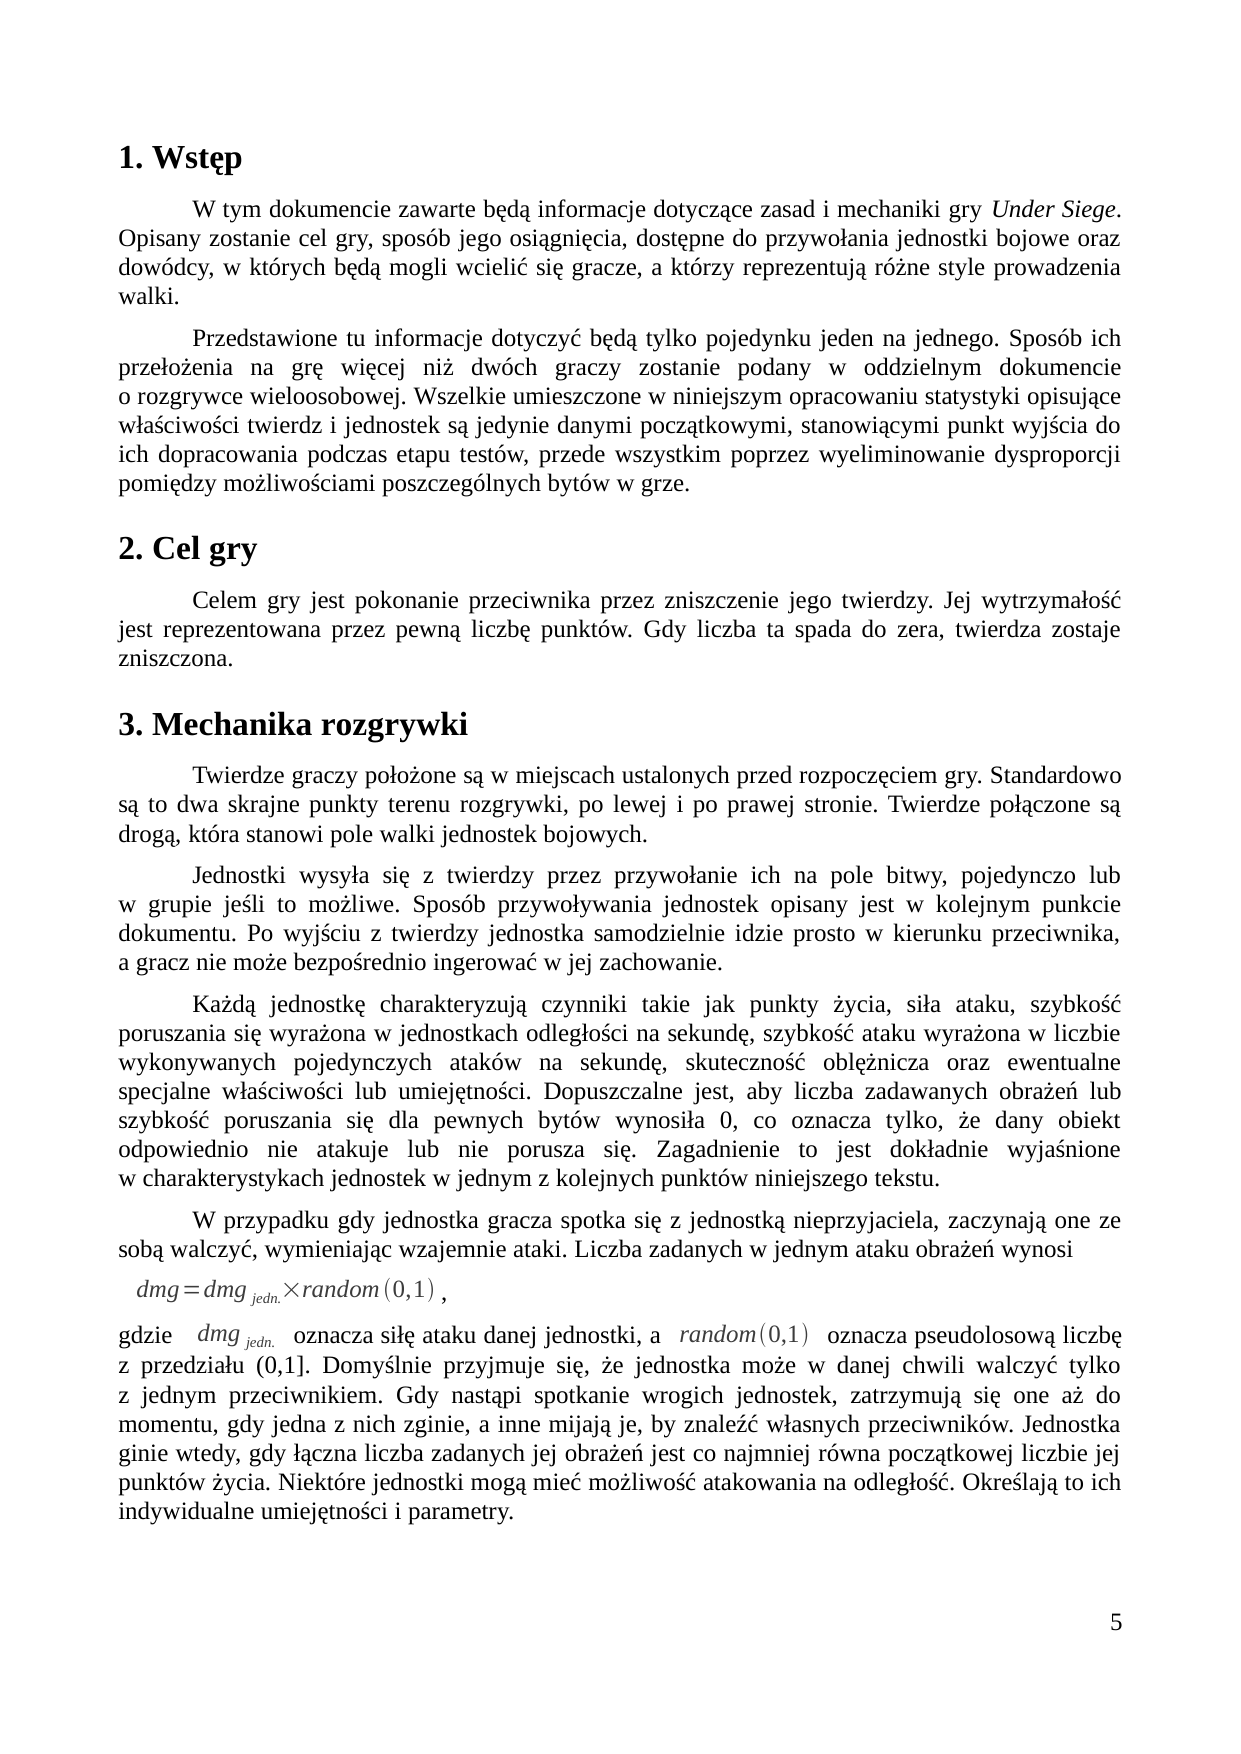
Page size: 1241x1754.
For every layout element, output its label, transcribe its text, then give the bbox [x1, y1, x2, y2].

subtitle 2. Cel gry [118, 528, 1110, 567]
text Przedstawione tu informacje dotyczyć będą tylko pojedynku jeden na jednego. Sposób ich przełożenia na grę więcej niż dwóch graczy zostanie podany w oddzielnym dokumencie o rozgrywce wieloosobowej. Wszelkie umieszczone w niniejszym opracowaniu statystyki opisujące właściwości twierdz i jednostek są jedynie danymi początkowymi, stanowiącymi punkt wyjścia do ich dopracowania podczas etapu testów, przede wszystkim poprzez wyeliminowanie dysproporcji pomiędzy możliwościami poszczególnych bytów w grze. [118, 322, 1122, 497]
subtitle 1. Wstęp [118, 137, 1110, 175]
text Celem gry jest pokonanie przeciwnika przez zniszczenie jego twierdzy. Jej wytrzymałość jest reprezentowana przez pewną liczbę punktów. Gdy liczba ta spada do zera, twierdza zostaje zniszczona. [118, 585, 1122, 672]
text W przypadku gdy jednostka gracza spotka się z jednostką nieprzyjaciela, zaczynają one ze sobą walczyć, wymieniając wzajemnie ataki. Liczba zadanych w jednym ataku obrażeń wynosi [118, 1205, 1122, 1263]
subtitle 3. Mechanika rozgrywki [118, 703, 1110, 742]
text Każdą jednostkę charakteryzują czynniki takie jak punkty życia, siła ataku, szybkość poruszania się wyrażona w jednostkach odległości na sekundę, szybkość ataku wyrażona w liczbie wykonywanych pojedynczych ataków na sekundę, skuteczność oblężnicza oraz ewentualne specjalne właściwości lub umiejętności. Dopuszczalne jest, aby liczba zadawanych obrażeń lub szybkość poruszania się dla pewnych bytów wynosiła 0, co oznacza tylko, że dany obiekt odpowiednio nie atakuje lub nie porusza się. Zagadnienie to jest dokładnie wyjaśnione w charakterystykach jednostek w jednym z kolejnych punktów niniejszego tekstu. [118, 989, 1122, 1192]
text W tym dokumencie zawarte będą informacje dotyczące zasad i mechaniki gry Under Siege. Opisany zostanie cel gry, sposób jego osiągnięcia, dostępne do przywołania jednostki bojowe oraz dowódcy, w których będą mogli wcielić się gracze, a którzy reprezentują różne style prowadzenia walki. [118, 194, 1122, 310]
text gdzie oznacza siłę ataku danej jednostki, aoznacza pseudolosową liczbę z przedziału (0,1]. Domyślnie przyjmuje się, że jednostka może w danej chwili walczyć tylko z jednym przeciwnikiem. Gdy nastąpi spotkanie wrogich jednostek, zatrzymują się one aż do momentu, gdy jedna z nich zginie, a inne mijają je, by znaleźć własnych przeciwników. Jednostka ginie wtedy, gdy łączna liczba zadanych jej obrażeń jest co najmniej równa początkowej liczbie jej punktów życia. Niektóre jednostki mogą mieć możliwość atakowania na odległość. Określają to ich indywidualne umiejętności i parametry. [118, 1319, 1122, 1525]
text Jednostki wysyła się z twierdzy przez przywołanie ich na pole bitwy, pojedynczo lub w grupie jeśli to możliwe. Sposób przywoływania jednostek opisany jest w kolejnym punkcie dokumentu. Po wyjściu z twierdzy jednostka samodzielnie idzie prosto w kierunku przeciwnika, a gracz nie może bezpośrednio ingerować w jej zachowanie. [118, 860, 1122, 976]
text , [118, 1275, 1122, 1307]
text Twierdze graczy położone są w miejscach ustalonych przed rozpoczęciem gry. Standardowo są to dwa skrajne punkty terenu rozgrywki, po lewej i po prawej stronie. Twierdze połączone są drogą, która stanowi pole walki jednostek bojowych. [118, 760, 1122, 847]
